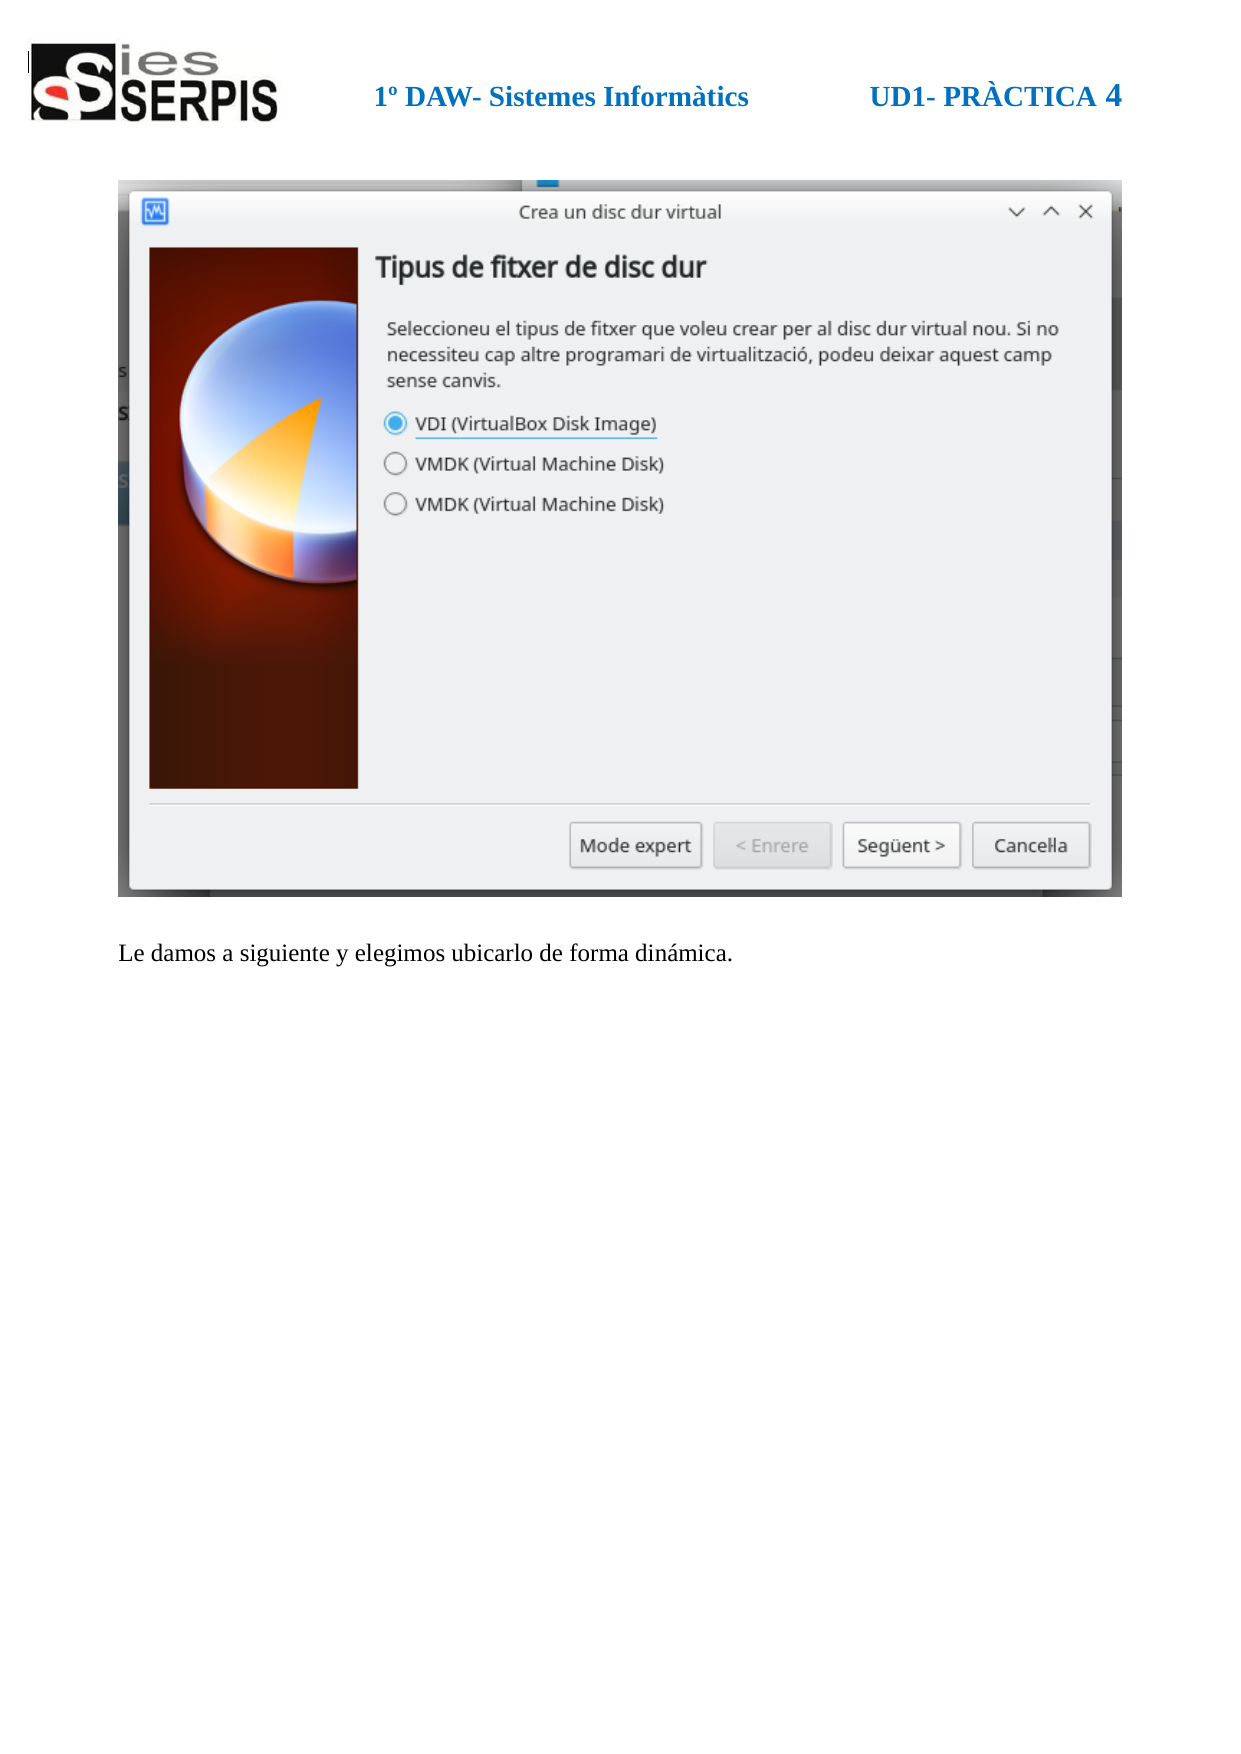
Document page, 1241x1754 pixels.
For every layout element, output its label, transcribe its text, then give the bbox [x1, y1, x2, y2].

text Le damos a siguiente y elegimos ubicarlo de forma dinámica. [118, 938, 1122, 967]
